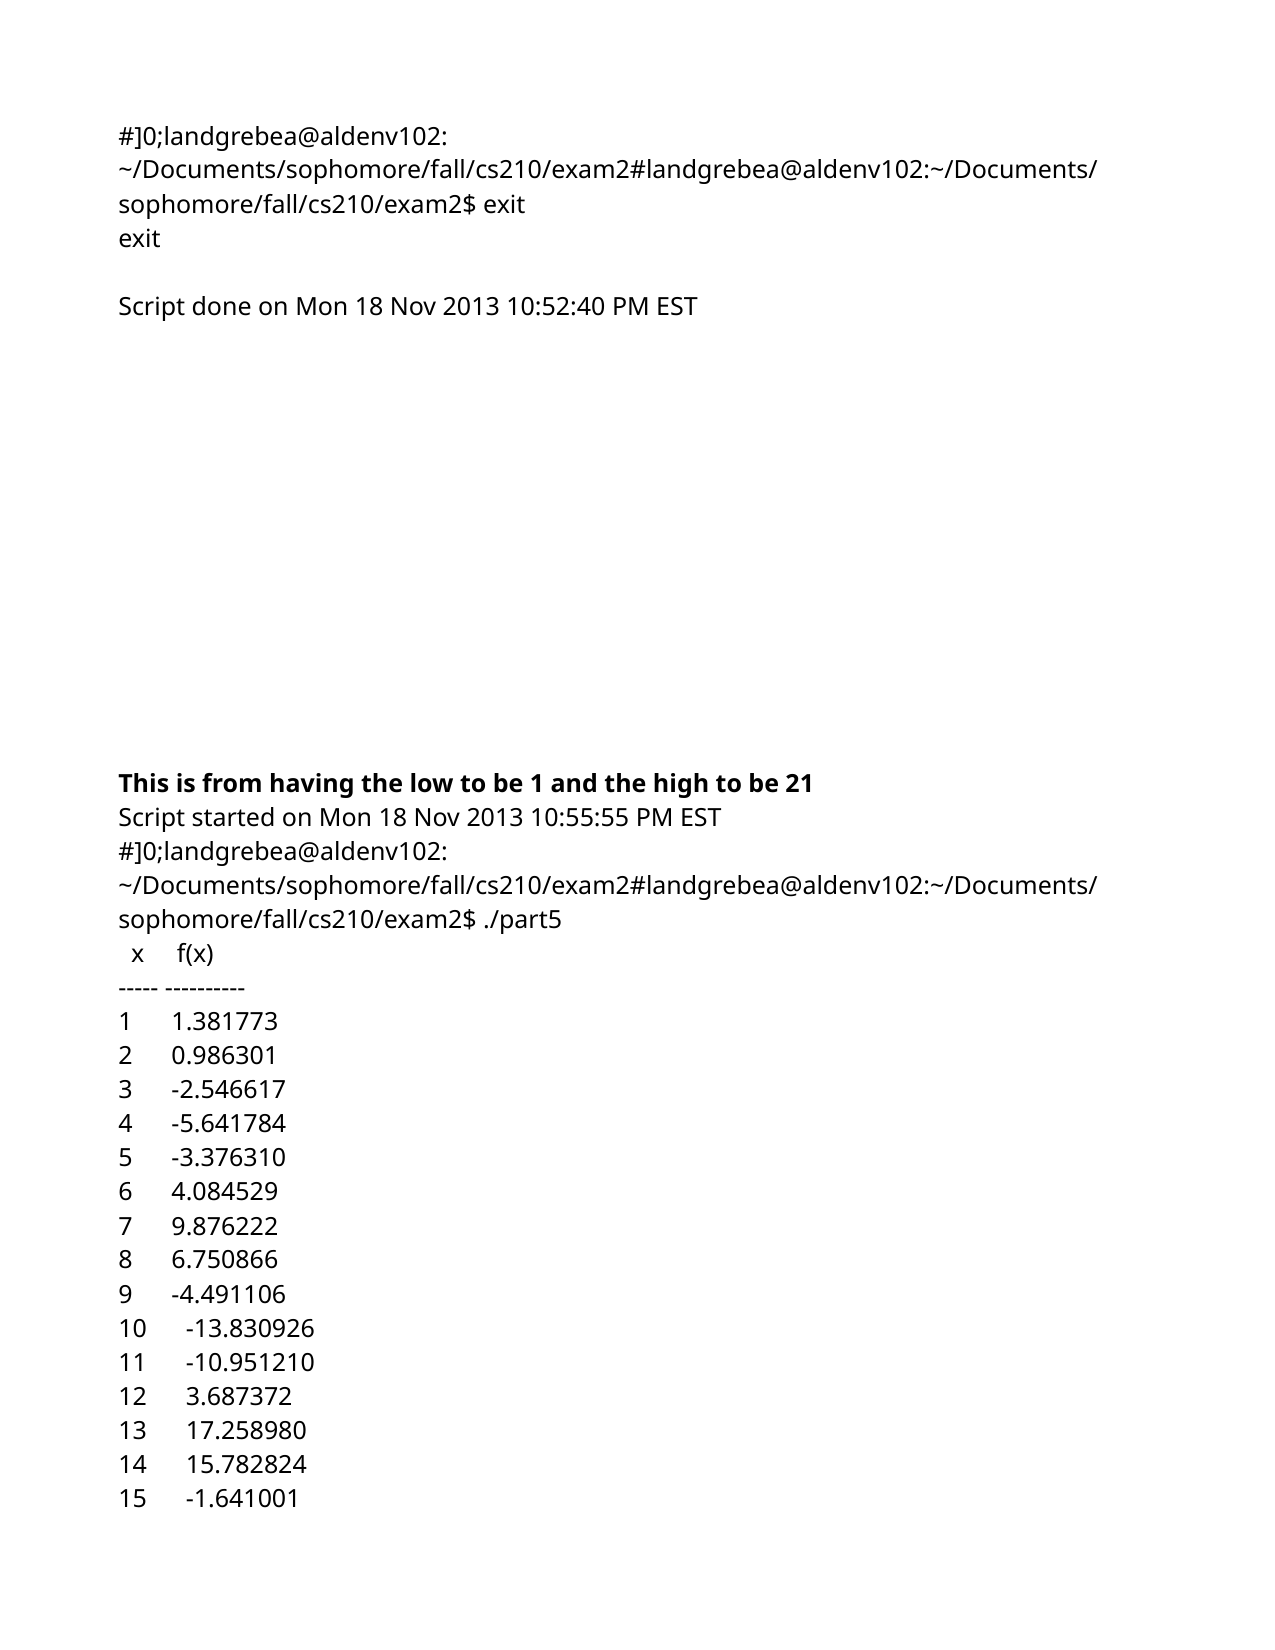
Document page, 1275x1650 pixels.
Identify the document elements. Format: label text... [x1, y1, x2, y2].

text 7 9.876222 [118, 1208, 1157, 1242]
text Script started on Mon 18 Nov 2013 10:55:55 PM EST #]0;landgrebea@aldenv102: ~/Documents/sophomore/fall/cs210/exam2#landgrebea@aldenv102:~/Documents/sophomore/fall/cs210/exam2$ ./part5 [118, 799, 1157, 936]
text 8 6.750866 [118, 1242, 1157, 1276]
text 1 1.381773 [118, 1004, 1157, 1038]
text 14 15.782824 [118, 1447, 1157, 1481]
text This is from having the low to be 1 and the high to be 21 [118, 765, 1157, 799]
text 10 -13.830926 [118, 1310, 1157, 1344]
text exit [118, 220, 1157, 254]
text 4 -5.641784 [118, 1106, 1157, 1140]
text x f(x) [118, 936, 1157, 970]
text 3 -2.546617 [118, 1072, 1157, 1106]
text 12 3.687372 [118, 1378, 1157, 1412]
text 13 17.258980 [118, 1412, 1157, 1447]
text 15 -1.641001 [118, 1481, 1157, 1515]
text 9 -4.491106 [118, 1276, 1157, 1310]
text #]0;landgrebea@aldenv102: ~/Documents/sophomore/fall/cs210/exam2#landgrebea@aldenv102:~/Documents/sophomore/fall/cs210/exam2$ exit [118, 118, 1157, 220]
text 11 -10.951210 [118, 1344, 1157, 1378]
text Script done on Mon 18 Nov 2013 10:52:40 PM EST [118, 254, 1157, 357]
text 2 0.986301 [118, 1038, 1157, 1072]
text 6 4.084529 [118, 1174, 1157, 1208]
text ----- ---------- [118, 970, 1157, 1004]
text 5 -3.376310 [118, 1140, 1157, 1174]
